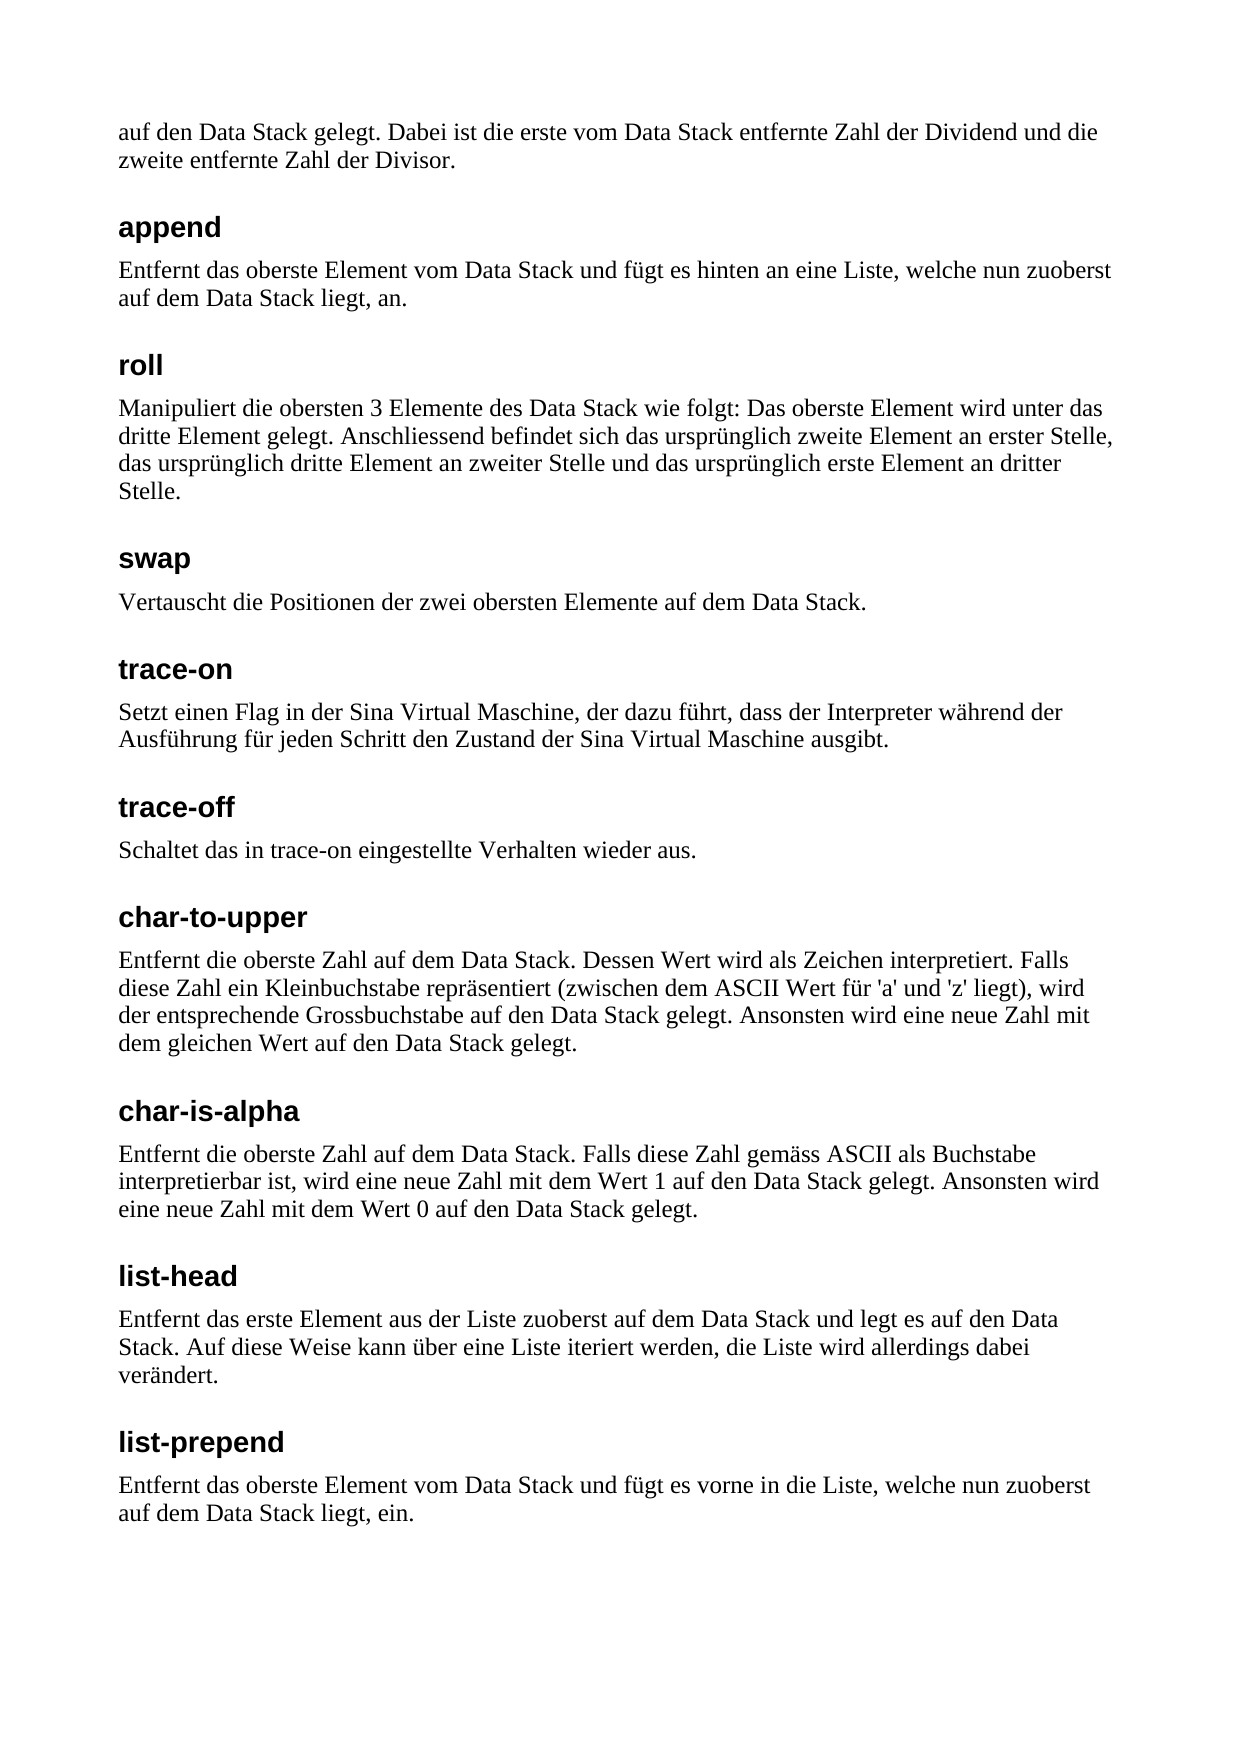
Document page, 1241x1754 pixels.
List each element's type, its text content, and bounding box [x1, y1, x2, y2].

subtitle append [118, 211, 1122, 244]
text auf den Data Stack gelegt. Dabei ist die erste vom Data Stack entfernte Zahl der Dividend und die zweite entfernte Zahl der Divisor. [118, 118, 1122, 173]
subtitle swap [118, 542, 1122, 575]
subtitle list-head [118, 1260, 1122, 1293]
text Entfernt das oberste Element vom Data Stack und fügt es vorne in die Liste, welche nun zuoberst auf dem Data Stack liegt, ein. [118, 1471, 1122, 1527]
text Entfernt das erste Element aus der Liste zuoberst auf dem Data Stack und legt es auf den Data Stack. Auf diese Weise kann über eine Liste iteriert werden, die Liste wird allerdings dabei verändert. [118, 1305, 1122, 1388]
subtitle trace-off [118, 791, 1122, 823]
subtitle char-to-upper [118, 901, 1122, 934]
text Entfernt die oberste Zahl auf dem Data Stack. Dessen Wert wird als Zeichen interpretiert. Falls diese Zahl ein Kleinbuchstabe repräsentiert (zwischen dem ASCII Wert für 'a' und 'z' liegt), wird der entsprechende Grossbuchstabe auf den Data Stack gelegt. Ansonsten wird eine neue Zahl mit dem gleichen Wert auf den Data Stack gelegt. [118, 946, 1122, 1057]
text Schaltet das in trace-on eingestellte Verhalten wieder aus. [118, 836, 1122, 864]
text Entfernt das oberste Element vom Data Stack und fügt es hinten an eine Liste, welche nun zuoberst auf dem Data Stack liegt, an. [118, 256, 1122, 312]
text Entfernt die oberste Zahl auf dem Data Stack. Falls diese Zahl gemäss ASCII als Buchstabe interpretierbar ist, wird eine neue Zahl mit dem Wert 1 auf den Data Stack gelegt. Ansonsten wird eine neue Zahl mit dem Wert 0 auf den Data Stack gelegt. [118, 1140, 1122, 1223]
text Setzt einen Flag in der Sina Virtual Maschine, der dazu führt, dass der Interpreter während der Ausführung für jeden Schritt den Zustand der Sina Virtual Maschine ausgibt. [118, 698, 1122, 753]
subtitle char-is-alpha [118, 1094, 1122, 1127]
text Vertauscht die Positionen der zwei obersten Elemente auf dem Data Stack. [118, 588, 1122, 615]
subtitle trace-on [118, 653, 1122, 685]
text Manipuliert die obersten 3 Elemente des Data Stack wie folgt: Das oberste Element wird unter das dritte Element gelegt. Anschliessend befindet sich das ursprünglich zweite Element an erster Stelle, das ursprünglich dritte Element an zweiter Stelle und das ursprünglich erste Element an dritter Stelle. [118, 394, 1122, 505]
subtitle roll [118, 349, 1122, 382]
subtitle list-prepend [118, 1426, 1122, 1459]
